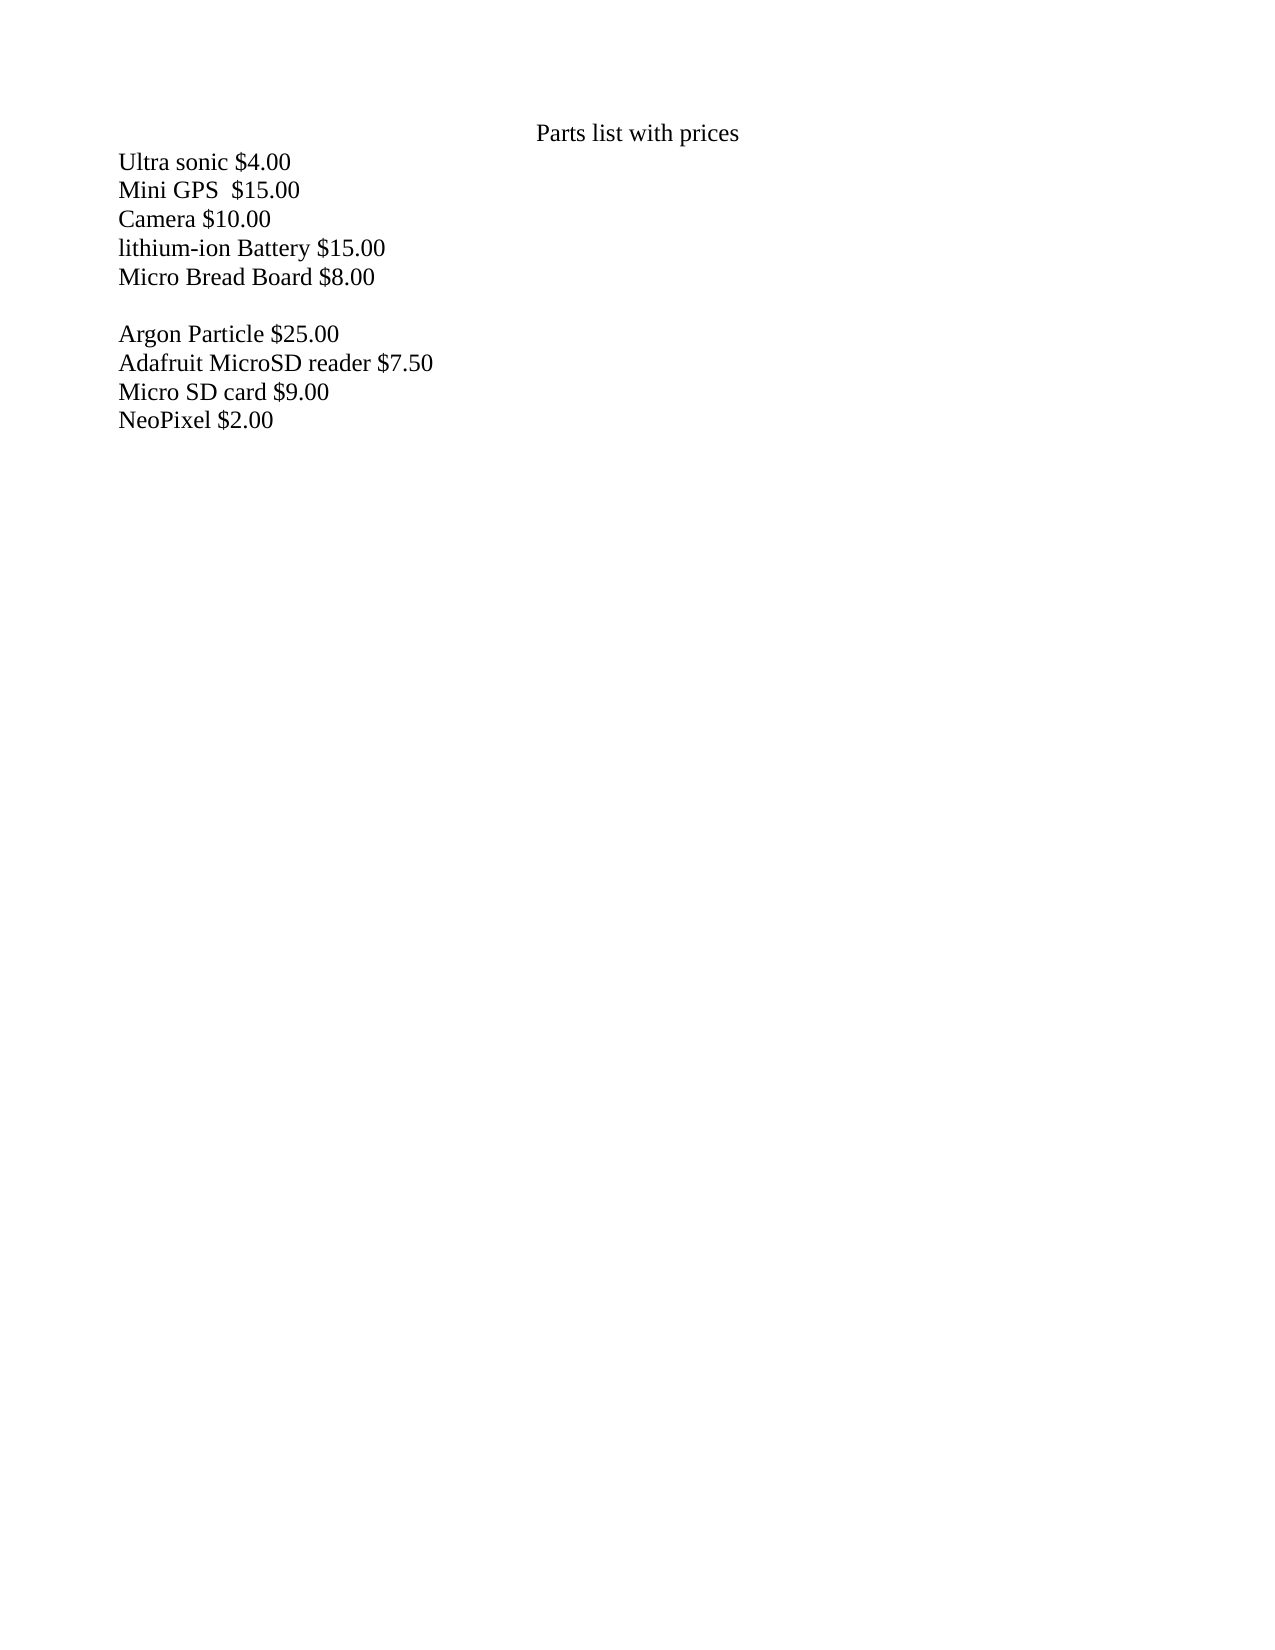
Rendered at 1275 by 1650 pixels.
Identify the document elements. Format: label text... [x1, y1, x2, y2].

text Micro SD card $9.00 [118, 377, 1157, 406]
text Micro Bread Board $8.00 [118, 262, 1157, 291]
text NeoPixel $2.00 [118, 406, 1157, 434]
text Ultra sonic $4.00 [118, 147, 1157, 176]
text Parts list with prices [118, 118, 1157, 147]
text Argon Particle $25.00 [118, 319, 1157, 348]
text Camera $10.00 [118, 204, 1157, 233]
text lithium-ion Battery $15.00 [118, 233, 1157, 262]
text Adafruit MicroSD reader $7.50 [118, 348, 1157, 377]
text Mini GPS $15.00 [118, 176, 1157, 204]
